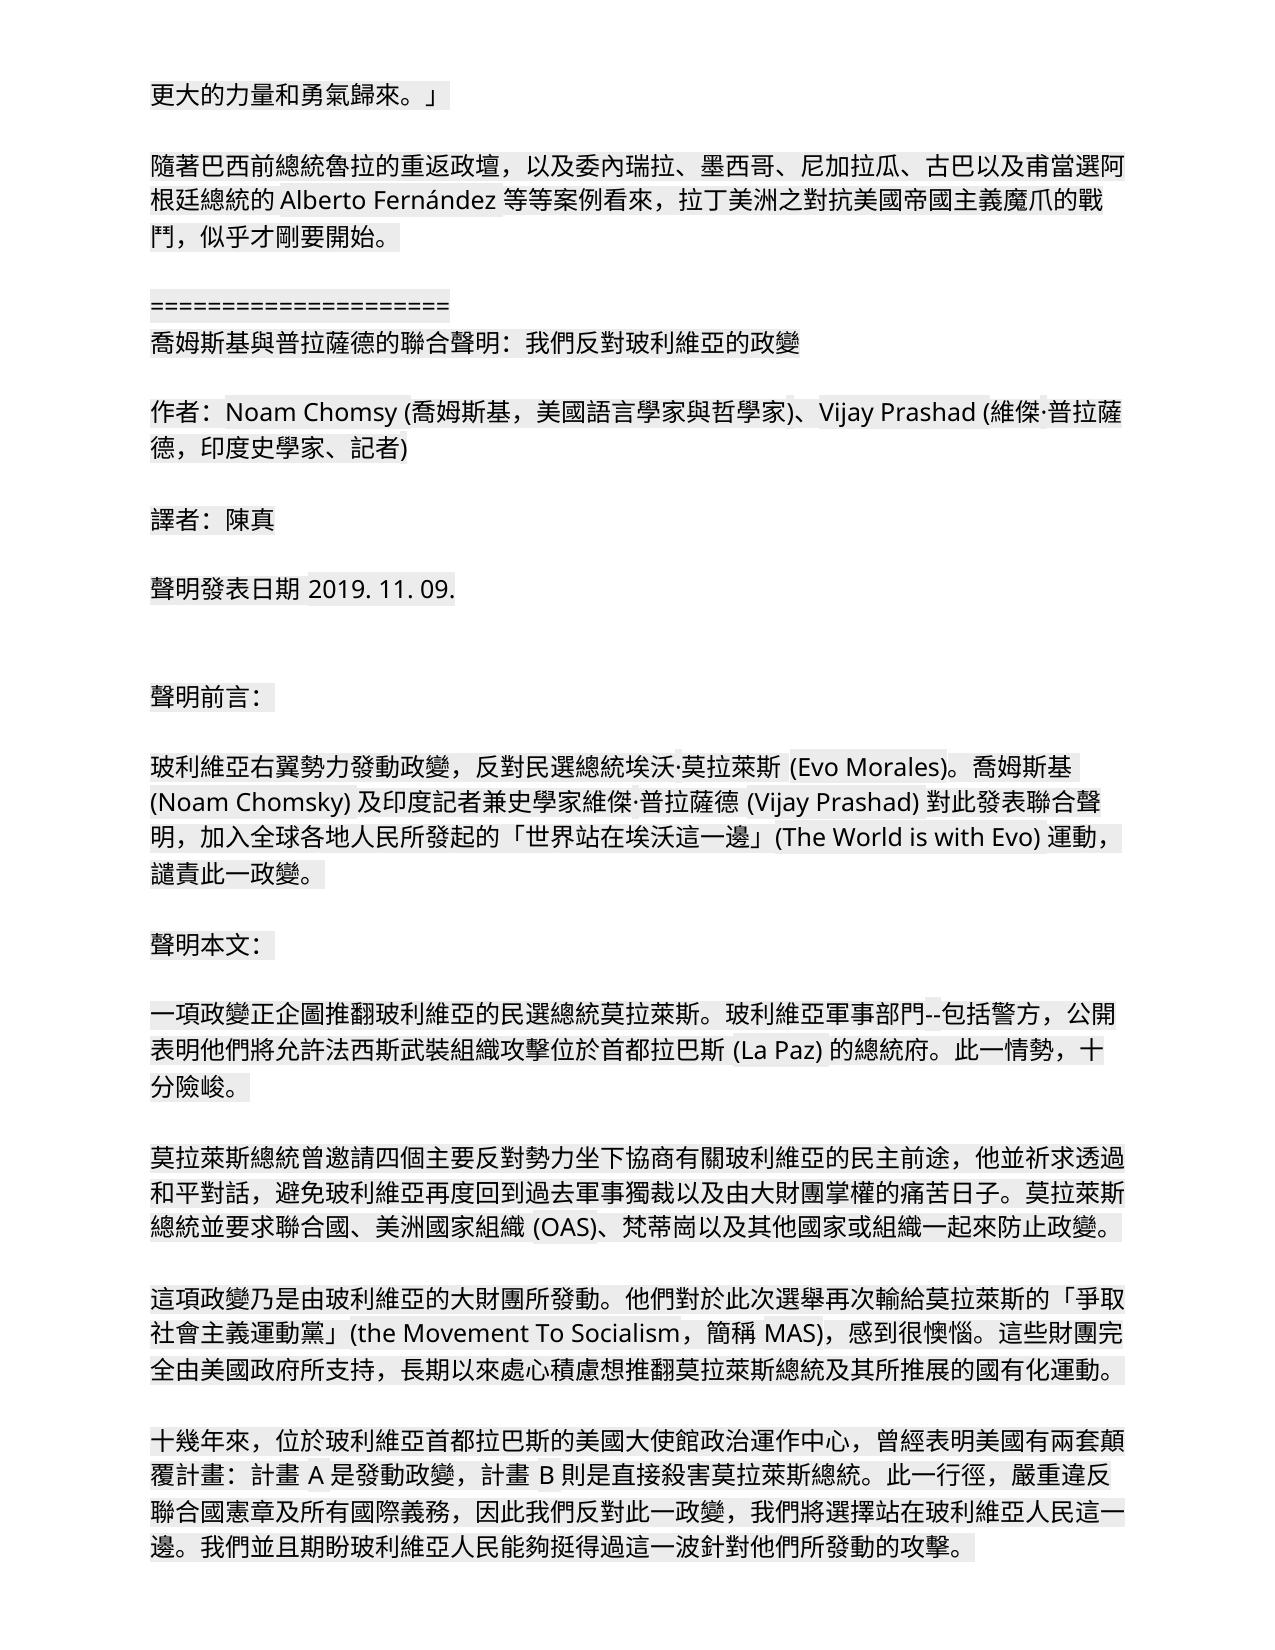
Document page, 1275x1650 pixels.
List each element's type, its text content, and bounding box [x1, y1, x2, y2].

text 反民主罪行：美國策動玻利維亞法西斯軍事政變 作者：Timothy Alexander Guzman 譯者： 陳真 文章出處：Global Research (https://bit.ly/35f97Tk) 原文發表日期：2019. 11. 15. 玻利維亞的合法民選總統埃沃·莫拉萊斯 (Evo Morales)，於數天前(11月11日) 流亡墨西哥。他指出，「美洲國家組織 (The Organization of American States，簡稱OAS) 專為美國帝國主義服務」。他表示「無法理解」為何他的軍事將領竟然會背叛玻利維亞人民。他說：「這證實了一件事：亦即我最大的罪行就是我是個原住民。這終究是個階級問題。」 無論現況如何，莫拉萊斯總統至今依舊獲得大多數玻利維亞人民的支持。他是玻利維亞史上第一個原住民總統，出身貧窮農家，不曾上過大學。 根據報導，「這位流亡總統再度表明：玻利維亞自從脫離了國際貨幣基金組織 (IMF) 後，經濟情況已有所改善。」 在玻利維亞的歷史上，莫拉萊斯之前的許多總統，總是以美國利益惟命是從，強力鎮壓窮人及原住民，殺害許多罷工的工人，並且出賣國家礦產利益給美國及一些歐洲公司，以致於玻利維亞人民數十年來一直都是在美方武裝支持的極右獨裁政權底下過著赤貧生活；尤有甚者，對古柯生產地進行軍事管制，實施暴虐統治。 根據 2014年半島電視台針對莫拉萊斯崛起經過的一項紀實報導，標題為「莫拉萊斯是否已證明對手是錯的？」，莫拉萊斯曾在古柯生產地親身經歷過這樣一段恐怖統治。特別令他難忘的是，他曾在 Chipiriri 城市目擊一個種植古柯樹的農夫，因為拒絕承認走私而遭軍閥殺害。莫拉萊斯說： 「軍頭們完全沒有半點猶豫，就往那個農夫身上澆滿汽油，當著許多人面前點燃，把他活活燒死。」 半島電視台提到莫拉萊斯施政之成功，如此說道： 「玻利維亞的國內生產總值 (GDP) ，從2009年到2013年持續穩定成長。根據聯合國報告，玻利維亞原本是拉丁美洲貧窮人口比例最高的國家，但在莫拉萊斯的執政下，貧窮人口從西元 2000年到 2012 年足足減少了 32.2%；就業率與薪資亦有明顯成長，最低工資更是大幅提高了兩成。」 半島電視台分析認為，莫拉萊斯施政成功的原因在於他把礦產及電信等各項產業收歸國有，為國庫創造了巨大收益，藉以從事民生基礎建設的改善 (在此之前，玻利維亞民生凋敝，全國僅有一成的道路鋪設)；莫拉萊斯並特別致力於婦孺老幼人口的脫貧計劃。另外，莫拉萊斯也成功消除了文盲。2014年8月，聯合國教科文組織 (UNESCO) 正式宣告玻利維亞脫盲成功 (譯者註：文盲人口少於總人口4%謂之脫盲)。 然而，今年10月20日，當莫拉萊斯宣告贏得總統大選，右翼暴亂隨即引發；帶頭者主要是玻利維亞的法西斯組織領導人卡馬丘 (Luis Fernando Camacho) 。創辦新聞調查網站「灰色地帶」(the Grayzone) 的美國著名作家、導演及獲獎記者 Max Blumenthal 及 Ben Norton ，形容卡馬丘不但是「巴拿馬文件」(the Panama Papers) 榜上有名的「權貴財閥」，而且是「極右基督教基本教義派，從事惡名昭彰之種族主義暴力之法西斯準軍事組織成員。該組織座落於玻利維亞較為富庶的分離主義大城聖克魯茲（Santa Cruz）」。 (譯者註：卡馬丘被媒體稱呼為「基督教法西斯主義者」，因其信奉種族階層主義，特別鄙視原住民，認為原住民是最低等的人種。) (譯者註：巴拿馬文件是2016年由「國際調查記者同盟」(ICIJ) 所揭露的一份機密文件，詳列二十幾萬筆各國政客、財閥刻意隱藏的海外資產黑資料。該文件揭露卡馬丘諸多海外洗錢行徑。) 信奉極右法西斯的卡馬丘，獲得哥倫比亞與巴西右翼政府以及企圖推翻委內瑞拉總統馬杜洛 (Nicolas Maduro) 的反對派人士的支持，自然也就絲毫不令人驚訝。 (譯者註：關於美國策動委內瑞拉右翼政變，參見巴勒網兩篇譯文： https://bit.ly/2s2zWfp https://bit.ly/2Qwy0Ge) 卡馬丘所帶領的反政府暴動，除了毆打政府官員，並旋即發展成導致多人死亡的極端暴力；美國並以金錢買通軍方將領及警察首長，以武力威迫莫拉萊斯總統及副總統 Garcia Linera 辭職。 在這場由美國主導的軍事政變中，莫拉萊斯曾要求與反對派進行對話，遭到斷然拒絕。根據報導，莫拉萊斯甚至曾經接受美國「走狗」(lackey) --「美洲國家組織 (The Organization of American States，簡稱OAS) 的重新選舉提議，卻也不了了之。 這場政變暴動，主要是針對莫拉萊斯所屬的政黨--「爭取社會主義運動黨」(the Movement To Socialism，簡稱MAS) 及一些媒體記者，進行暴力攻擊。根據英國國家廣播電台 (BBC) 報導，玻利維亞一個小鎮的女鎮長，被暴民從家中拖出，全身潑滿紅漆，並剪掉她的頭髮。莫拉萊斯總統及其他政府官員，為了避免流血暴動持續擴大，決定辭職。 就在這個星期一 (11月11日)，美國總統川普讚揚這場政變是玻利維亞「邁向民主、自由與繁榮的一大步」。川普說：「經過漫長的十四年，莫拉萊斯不顧玻利維亞憲法與人民的意志，困獸猶鬥之餘，終於決定離開。這項決定，保全了民主的同時，玻利維亞人民的聲音也終於被全世界聽見。」 川普並藉此恫嚇委內瑞拉及尼加拉瓜，他說：「這將傳遞一項強烈訊息給委內瑞拉和尼加拉瓜的非法政權：民主與人民的意志將盛行於世；我們將與完全的民主自由與繁榮的西半球又更接近一步了。」 也許，川普應該去問問厄瓜多和智利人民，問問他們在美國所支持的這兩個右翼法西斯傀儡政權--厄瓜多總統列寧·莫雷諾 (Lenin Moreno) 及智利的億萬富豪總統塞巴斯蒂安·皮涅拉 (Sebastián Piñera) 的統治下，究竟是過著一種什麼樣的「民主自由與繁榮」的生活？ (譯者註：2017年，莫雷諾在美國的支持下當選總統，旋即撤銷厄瓜多對於Julian Assange 的政治庇護，並要求英國警方進入使館逮捕。) 各位可還記得 2016年 12月川普競選美國總統時所發表的政見？他說： 「當我當選美國總統之後，美國將不再到處忙著顛覆其他國家，因為我們對他們根本一無所知，不應介入。」 川普的態度一百八十度轉變。這不令人訝異，畢竟美國外交政策依舊牢牢掌控在「深層政府」 (deep state) 那些人手裏。前一陣子，美國企圖顛覆委內瑞拉的馬杜洛 (Maduro) 政府。看來，川普已經和「深層政府」聯手，結合拉美右翼勢力，採用在委內瑞拉、尼加拉瓜及其他國家一模一樣的顛覆政權手法，在拉丁美洲重建美國霸權。 對此，美國顯然無視於伴隨著甫獲釋之巴西前總統魯拉·達席瓦 (Lula Da Silva) 而興起的左傾粉紅浪潮 (pink tide)。 魯拉總統於 2017年被關，罪名是收受一家名叫 OAS 的廠商120萬美元的賄款，以助其獲得政府契約。魯拉總統始終否認這項指控。但是，美國政府和巴西的右翼富豪政客們顯然在囚禁魯拉總統的判決上起了關鍵作用。魯拉總統的一位辯護律師Valeska Texeira Zanin Martin 如此說道： 「這項政治判決，無疑傷害了巴西的法治與民主，同時也侵害了魯拉的基本人權。巴西人民與國際社會均深表關切。」 出獄後的魯拉總統，與阿根廷、古巴、尼加拉瓜和委內瑞拉政府，一同譴責玻利維亞的武裝政變，聲明支持莫拉萊斯總統。 耐人尋味的是：為何美國執意推翻莫拉萊斯？他被鎖定攻擊的原因有幾點： 首先，時間必須回到 2013年，莫拉萊斯驅逐了美國藉以顛覆它國政權的主要工具之一--美國國際開發署 (United States Agency for International Development，簡稱 USAID)。根據 2013 年5月1 日路透社報導，「美國國務卿約翰凱瑞近日宣稱，拉丁美洲只是美國的一個『後院』。莫拉萊斯總統旋即驅逐了美國國際開發署，藉此做為一種『抗議』。」莫拉萊斯說，「玻利維亞必須國有化...各方應尊重玻利維亞人民的尊嚴。請美國國際開發署應立即離開玻利維亞。」 莫拉萊斯的舉動，對於美國把拉丁美洲視為「後院」的政策無疑是一項打擊。然而，早在莫拉萊斯當選總統之初，美國中情局 (CIA) 便透過「美國民主基金會」 (NED) 捐輸數百萬美元的鉅額金援，資助玻利維亞各項反政府的右翼組織活動。 另一方面，不管誰當美國總統，莫拉萊斯長久以來經常公開譴責美國的外交政策。早在川普當選總統之前，美國政府及其軍工複合體與中情局，便已不斷企圖顛覆莫拉萊斯。2018年，在聯合國的安理會上，莫拉萊斯發表了一段談話。他對川普如此說道： 「我在此必須很坦誠、很公開地跟你說：美國對於所謂人權與正義，根本從來都不關心，而且也絲毫看不出來你們真的想要推行民主。」「美國既然簽署了各項有關保護人權的國際公約，那就不應該動輒威脅國際刑事法庭 ( the International Criminal Court簡稱ICC) ，妨礙其法定調查權，不應該在世界各地刑求異己，不應該抵制聯合國人權委員會，更不應該強制把兒童難民和他們的父母家人隔離，甚至把兒童難民關入監牢。」 據悉，相當小心眼的川普，在聯合國安理會上對於莫拉萊斯此一發言很不滿，感覺尊嚴受損。這也許說明了為何他刻意高調讚賞玻利維亞政變的原因。 至於說到玻利維亞的豐富天然資源，更是美國長年所企圖全數掠奪。眾所周知，玻利維亞擁有全世界最大的鋰礦產，就如 2018年彭博社一篇題為「玻利維亞幾乎不可能實現的鋰礦夢」的文章所指出： 「2025年，全世界對於鋰的需求將翻倍。這項細緻的稀有金屬礦產，目前主要生產地是奧地利、智利和阿根廷。至於玻利維亞，目前仍有大約九百萬噸尚未進行商業開採，如今卻已無法開採販售。」為什麼呢？因為： 玻利維亞歷年來最為巨大的經濟發展之一，就是選擇了中國的「新疆特變電工集團有限公司」(Xinjiang TBEA Group Co Ltd) 做為玻利維亞國營鋰開採計劃的合作夥伴。這項與中國合作的稀有金屬開採計畫，對於美國的經濟利益構成威脅，同時也削弱了美國在拉丁美洲的主導地位。 就如路透社於今年年初的一項報導所指出：「中國的新疆特變電工集團有限公司，在這項和玻利維亞國營鋰企業 YLB 的合作開採計畫中，將持有百分之四十九的股份。」路透社指出：中國和玻利維亞在美國後院一起合作開採鋰礦，此舉顯然激怒美國；特別是中國的參與其中，更使得不管是民主黨或共和黨都一致認為絕不可容忍。 路透社的報導如此寫道： 「玻利維亞政府估計，這項開採計畫預計需要23億美元。新疆公司將負責先期款項的支出，而玻利維亞政府的 YLB 則以所持股份支付將來更進一步的開採費用。YLB 的執行長Juan Carlos Montenegro 在電話中說道：莫拉萊斯總統曾經問我說：『為什麼？為什麼我們選擇了中國？』執行長回答說：『因為這將確保我們日後在中國的電池開發市場中，能夠擁有一席之地。』莫拉萊斯隨後也就在奧魯羅 (Oruro) 高地城市的一項歌唱紀念儀式中宣布此事。 中國是全球鋰耗量最高的國家。2025年以前，一年需要八十萬公頓以因應其高速發展的電動車工業。中國駐玻利維亞大使梁宇讚揚此一合作計畫是『歷史性的』；因為，鋰是下一代電動車所需電池的關鍵元素。」 自從莫拉萊斯 2006年選上總統，美國便不斷策畫想推翻他，特別是當他與委內瑞拉前總統查維茲及拉丁美洲其他反美左派政府結盟時，更使得美國決心把他鏟除。根據法新社報導，莫拉萊斯被迫流亡後，曾在推特上如此寫道： 「因為政治因素，我被迫離開國家，對此我覺得很痛苦，但我會隨時尋求機會，我將會以更大的力量和勇氣歸來。」 隨著巴西前總統魯拉的重返政壇，以及委內瑞拉、墨西哥、尼加拉瓜、古巴以及甫當選阿根廷總統的Alberto Fernández 等等案例看來，拉丁美洲之對抗美國帝國主義魔爪的戰鬥，似乎才剛要開始。 ===================== 喬姆斯基與普拉薩德的聯合聲明：我們反對玻利維亞的政變 作者：Noam Chomsy (喬姆斯基，美國語言學家與哲學家)、Vijay Prashad (維傑·普拉薩德，印度史學家、記者) 譯者：陳真 聲明發表日期 2019. 11. 09. 聲明前言： 玻利維亞右翼勢力發動政變，反對民選總統埃沃·莫拉萊斯 (Evo Morales)。喬姆斯基 (Noam Chomsky) 及印度記者兼史學家維傑·普拉薩德 (Vijay Prashad) 對此發表聯合聲明，加入全球各地人民所發起的「世界站在埃沃這一邊」(The World is with Evo) 運動，譴責此一政變。 聲明本文： 一項政變正企圖推翻玻利維亞的民選總統莫拉萊斯。玻利維亞軍事部門--包括警方，公開表明他們將允許法西斯武裝組織攻擊位於首都拉巴斯 (La Paz) 的總統府。此一情勢，十分險峻。 莫拉萊斯總統曾邀請四個主要反對勢力坐下協商有關玻利維亞的民主前途，他並祈求透過和平對話，避免玻利維亞再度回到過去軍事獨裁以及由大財團掌權的痛苦日子。莫拉萊斯總統並要求聯合國、美洲國家組織 (OAS)、梵蒂崗以及其他國家或組織一起來防止政變。 這項政變乃是由玻利維亞的大財團所發動。他們對於此次選舉再次輸給莫拉萊斯的「爭取社會主義運動黨」(the Movement To Socialism，簡稱 MAS)，感到很懊惱。這些財團完全由美國政府所支持，長期以來處心積慮想推翻莫拉萊斯總統及其所推展的國有化運動。 十幾年來，位於玻利維亞首都拉巴斯的美國大使館政治運作中心，曾經表明美國有兩套顛覆計畫：計畫 A 是發動政變，計畫 B 則是直接殺害莫拉萊斯總統。此一行徑，嚴重違反聯合國憲章及所有國際義務，因此我們反對此一政變，我們將選擇站在玻利維亞人民這一邊。我們並且期盼玻利維亞人民能夠挺得過這一波針對他們所發動的攻擊。 「世界站在埃沃這一邊」，我們也是。 (譯者註：這篇聯合聲明發表後兩天，莫拉萊斯總統流亡墨西哥。) [150, 75, 1125, 1562]
